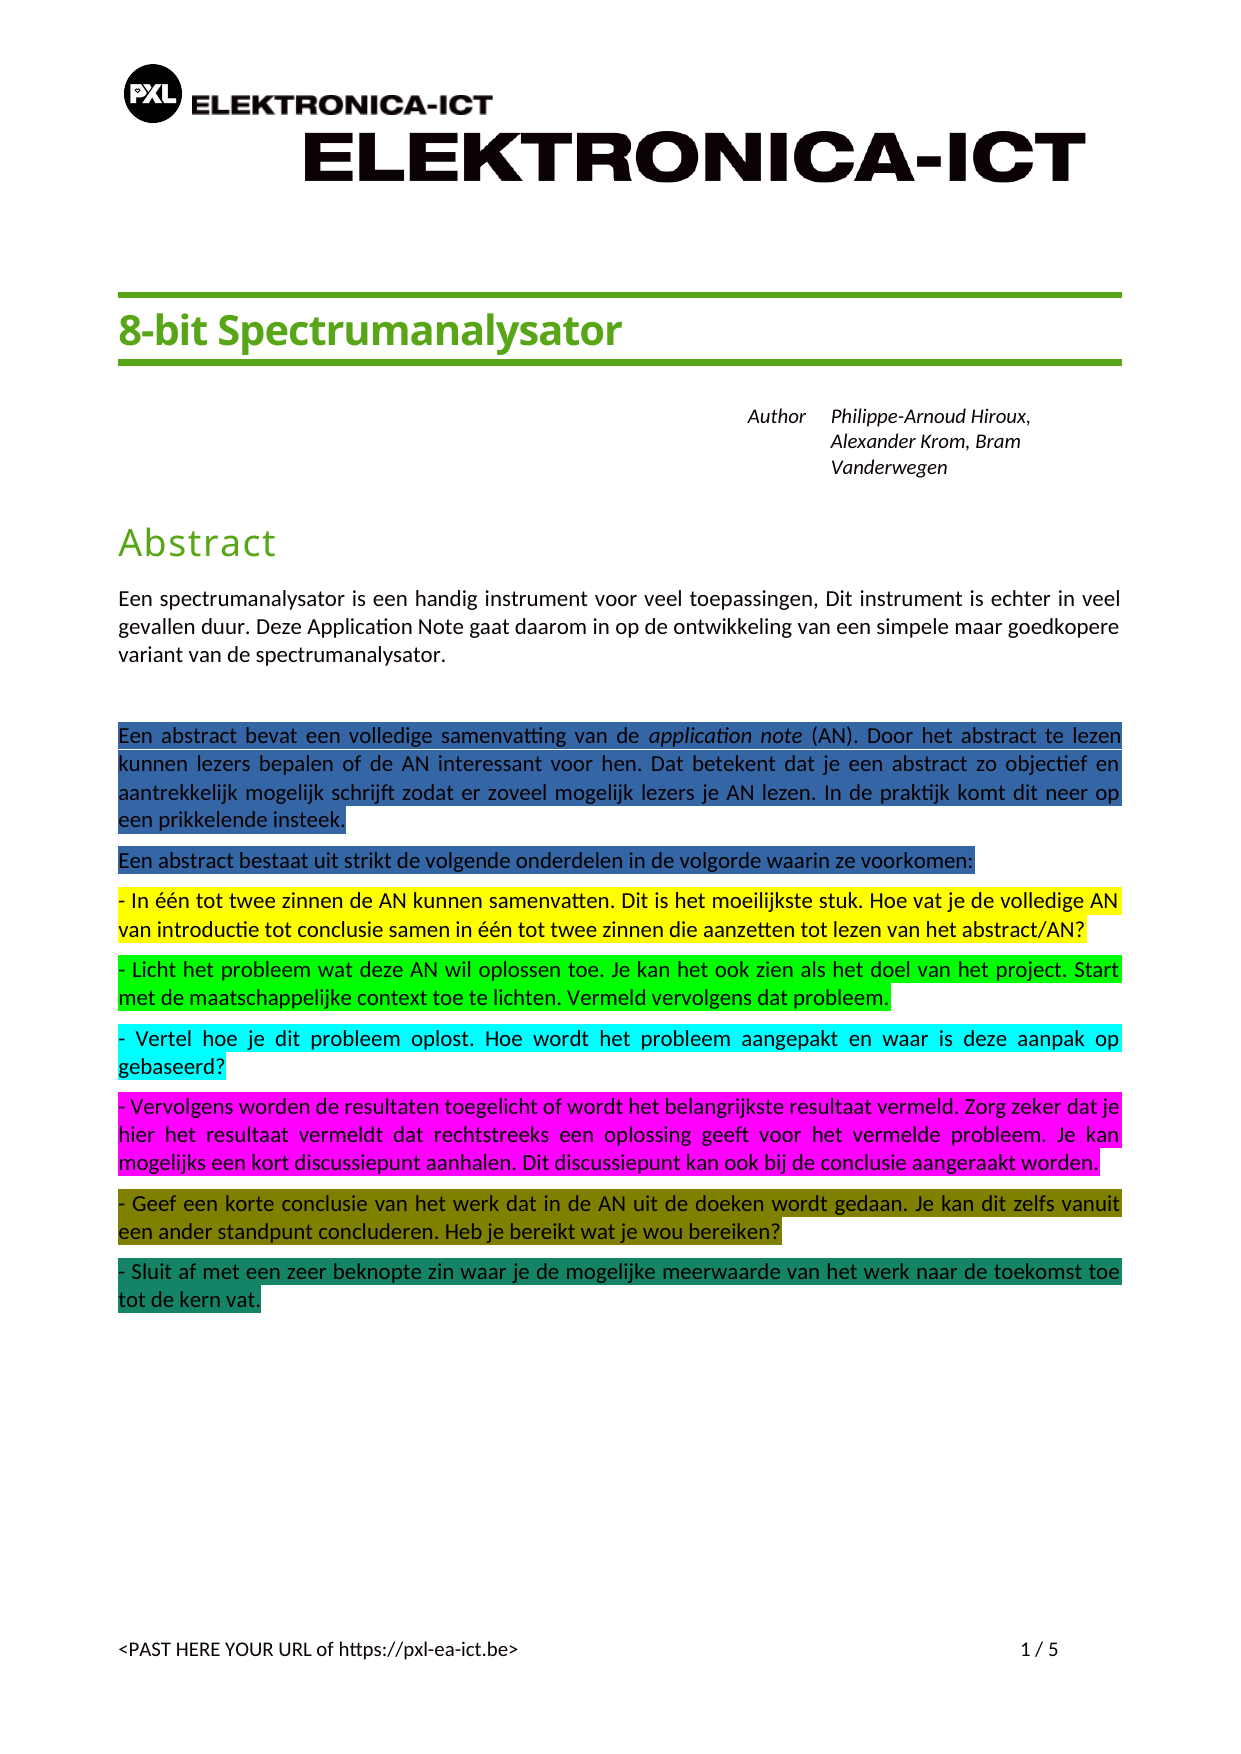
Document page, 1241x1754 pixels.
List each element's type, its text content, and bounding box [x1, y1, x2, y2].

title 8-bit Spectrumanalysator [118, 298, 1122, 359]
text - Sluit af met een zeer beknopte zin waar je de mogelijke meerwaarde van het werk naar de toekomst toe tot de kern vat. [118, 1257, 1122, 1313]
text Een abstract bevat een volledige samenvatting van de application note (AN). Door het abstract te lezen kunnen lezers bepalen of de AN interessant voor hen. Dat betekent dat je een abstract zo objectief en aantrekkelijk mogelijk schrijft zodat er zoveel mogelijk lezers je AN lezen. In de praktijk komt dit neer op een prikkelende insteek. [118, 722, 1122, 834]
text - In één tot twee zinnen de AN kunnen samenvatten. Dit is het moeilijkste stuk. Hoe vat je de volledige AN van introductie tot conclusie samen in één tot twee zinnen die aanzetten tot lezen van het abstract/AN? [118, 887, 1122, 943]
table_header [103, 132, 291, 254]
text - Geef een korte conclusie van het werk dat in de AN uit de doeken wordt gedaan. Je kan dit zelfs vanuit een ander standpunt concluderen. Heb je bereikt wat je wou bereiken? [118, 1189, 1122, 1245]
table_header [291, 132, 1122, 254]
text Een abstract bestaat uit strikt de volgende onderdelen in de volgorde waarin ze voorkomen: [118, 846, 1122, 874]
picture [118, 59, 188, 129]
text - Licht het probleem wat deze AN wil oplossen toe. Je kan het ook zien als het doel van het project. Start met de maatschappelijke context toe te lichten. Vermeld vervolgens dat probleem. [118, 955, 1122, 1011]
picture [192, 95, 493, 115]
picture [302, 131, 1086, 237]
text - Vertel hoe je dit probleem oplost. Hoe wordt het probleem aangepakt en waar is deze aanpak op gebaseerd? [118, 1024, 1122, 1080]
table_header Author [709, 403, 819, 479]
text Abstract [118, 517, 1122, 568]
text - Vervolgens worden de resultaten toegelicht of wordt het belangrijkste resultaat vermeld. Zorg zeker dat je hier het resultaat vermeldt dat rechtstreeks een oplossing geeft voor het vermelde probleem. Je kan mogelijks een kort discussiepunt aanhalen. Dit discussiepunt kan ook bij de conclusie aangeraakt worden. [118, 1092, 1122, 1176]
table_header Philippe-Arnoud Hiroux, Alexander Krom, Bram Vanderwegen [819, 403, 1122, 479]
text Een spectrumanalysator is een handig instrument voor veel toepassingen, Dit instrument is echter in veel gevallen duur. Deze Application Note gaat daarom in op de ontwikkeling van een simpele maar goedkopere variant van de spectrumanalysator. [118, 584, 1122, 668]
